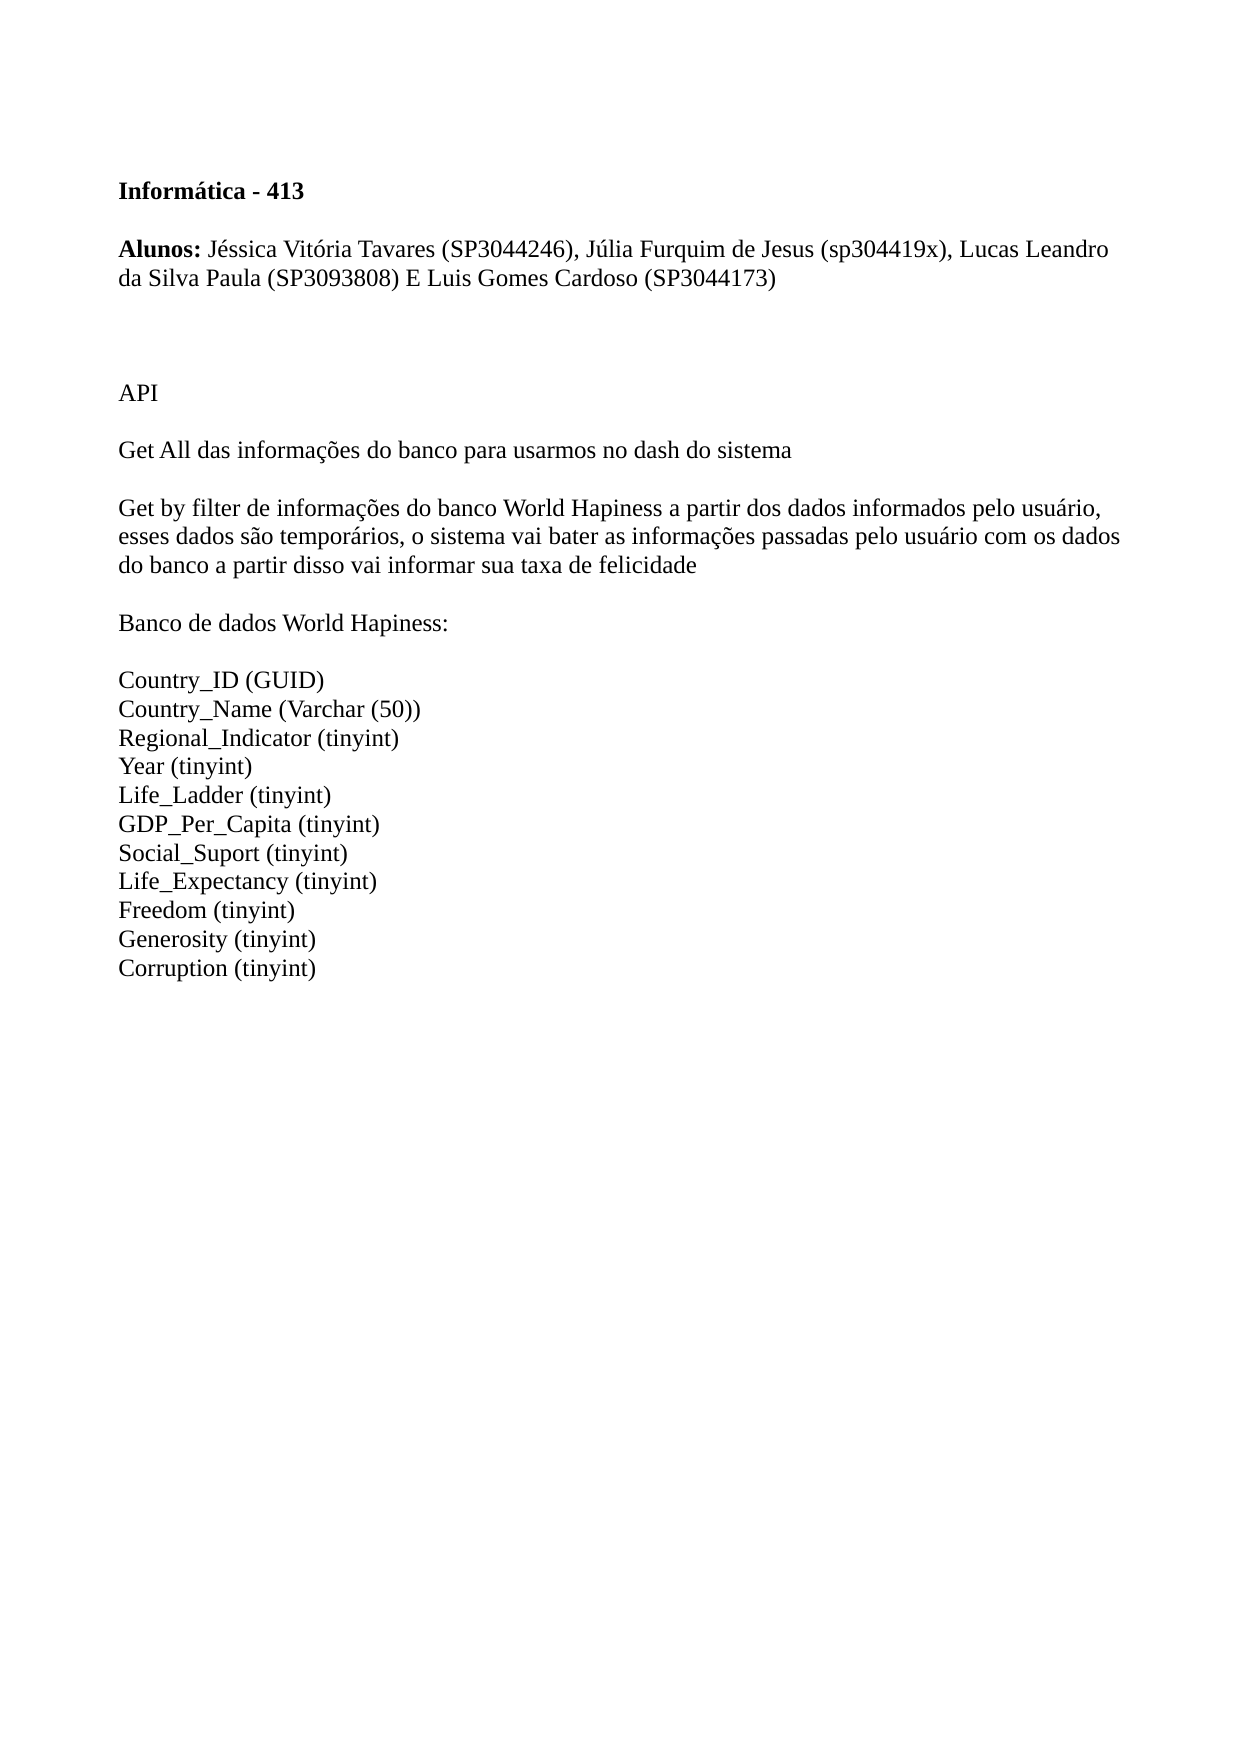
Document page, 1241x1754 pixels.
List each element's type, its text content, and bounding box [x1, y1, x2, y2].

text Regional_Indicator (tinyint) [118, 723, 1122, 751]
text Alunos: Jéssica Vitória Tavares (SP3044246), Júlia Furquim de Jesus (sp304419x), Lucas Leandro da Silva Paula (SP3093808) E Luis Gomes Cardoso (SP3044173) [118, 234, 1122, 291]
text Life_Ladder (tinyint) [118, 780, 1122, 809]
text Informática - 413 [118, 176, 1122, 205]
text Country_ID (GUID) [118, 665, 1122, 694]
text Life_Expectancy (tinyint) [118, 866, 1122, 895]
text Generosity (tinyint) [118, 924, 1122, 953]
text API [118, 378, 1122, 406]
text GDP_Per_Capita (tinyint) [118, 809, 1122, 838]
text Corruption (tinyint) [118, 953, 1122, 981]
text Get All das informações do banco para usarmos no dash do sistema [118, 435, 1122, 464]
text Year (tinyint) [118, 751, 1122, 780]
text Country_Name (Varchar (50)) [118, 694, 1122, 723]
text Banco de dados World Hapiness: [118, 608, 1122, 636]
text Get by filter de informações do banco World Hapiness a partir dos dados informados pelo usuário, esses dados são temporários, o sistema vai bater as informações passadas pelo usuário com os dados do banco a partir disso vai informar sua taxa de felicidade [118, 493, 1122, 579]
text Social_Suport (tinyint) [118, 838, 1122, 866]
text Freedom (tinyint) [118, 895, 1122, 924]
